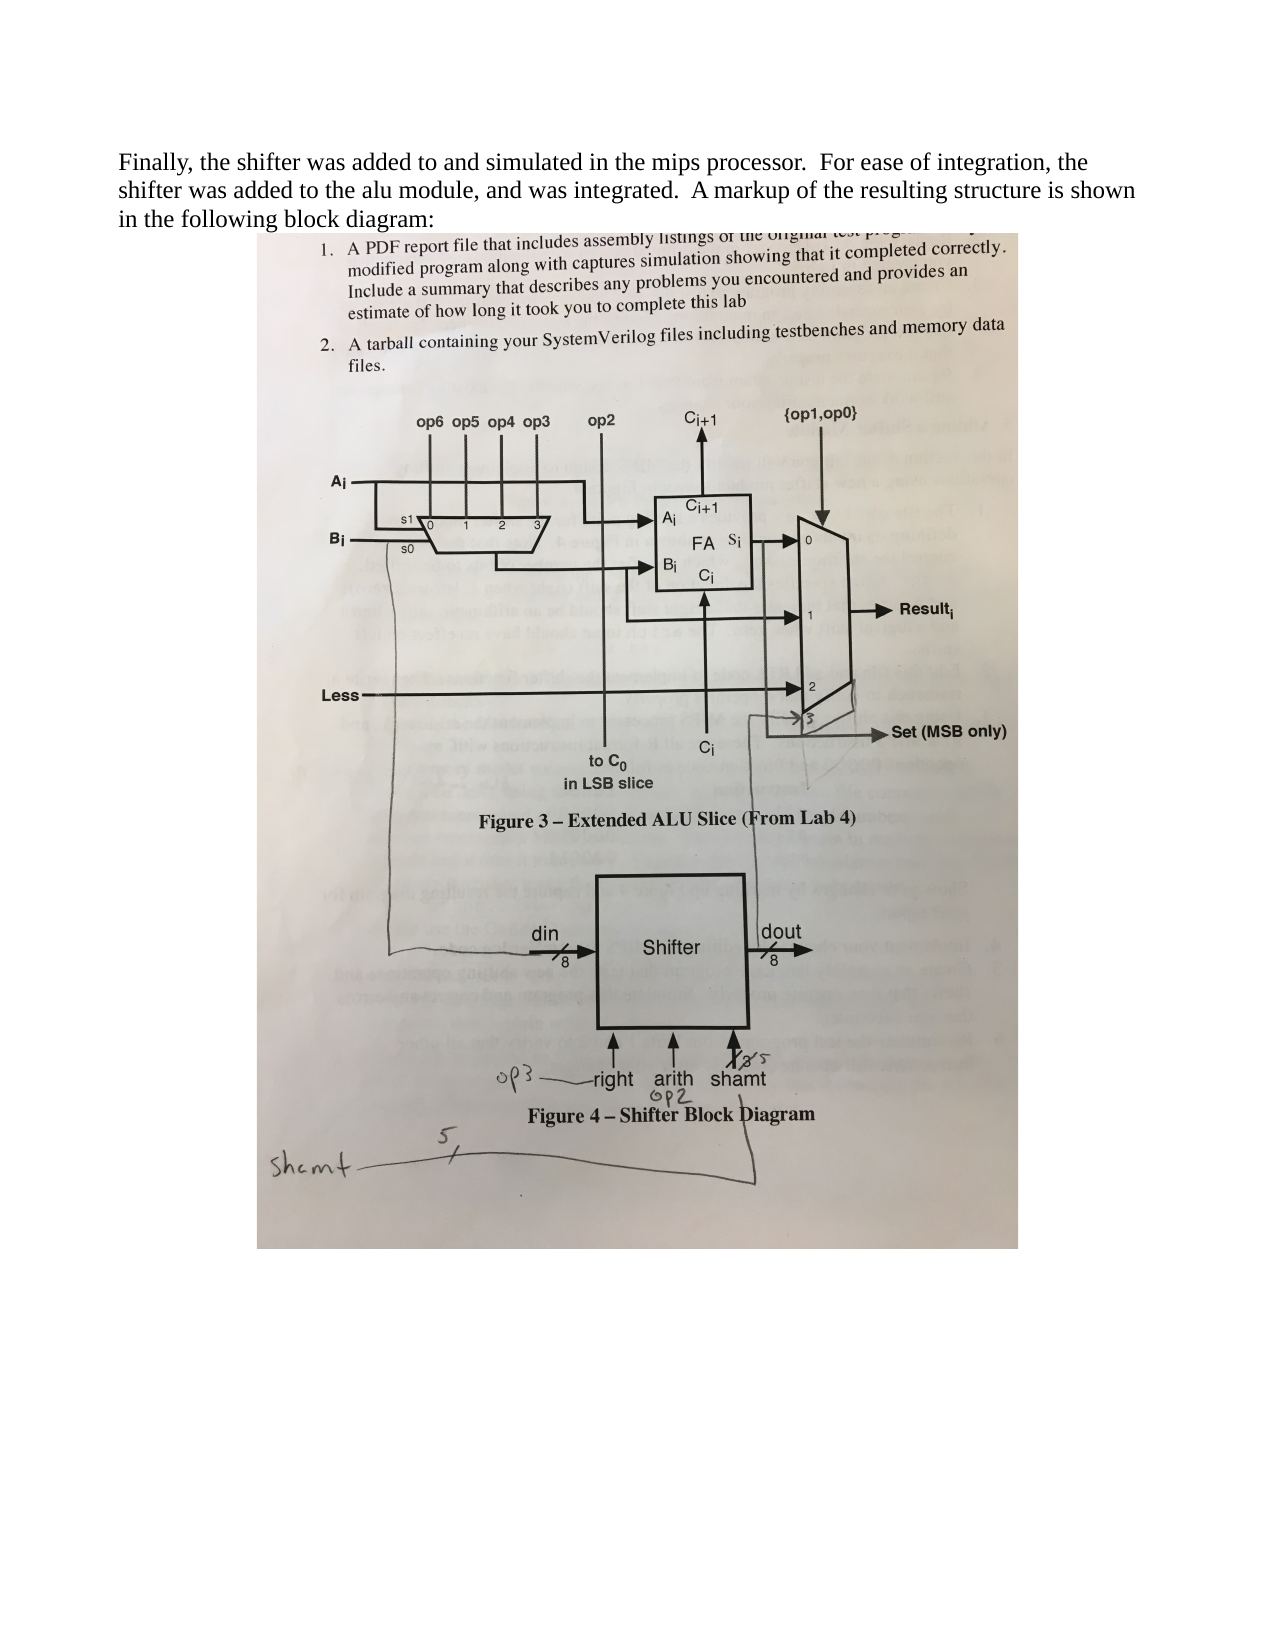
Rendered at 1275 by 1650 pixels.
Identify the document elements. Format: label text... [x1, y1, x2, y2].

picture [256, 233, 1019, 1249]
text Finally, the shifter was added to and simulated in the mips processor. For ease of integration, the shifter was added to the alu module, and was integrated. A markup of the resulting structure is shown in the following block diagram: [118, 147, 1157, 233]
